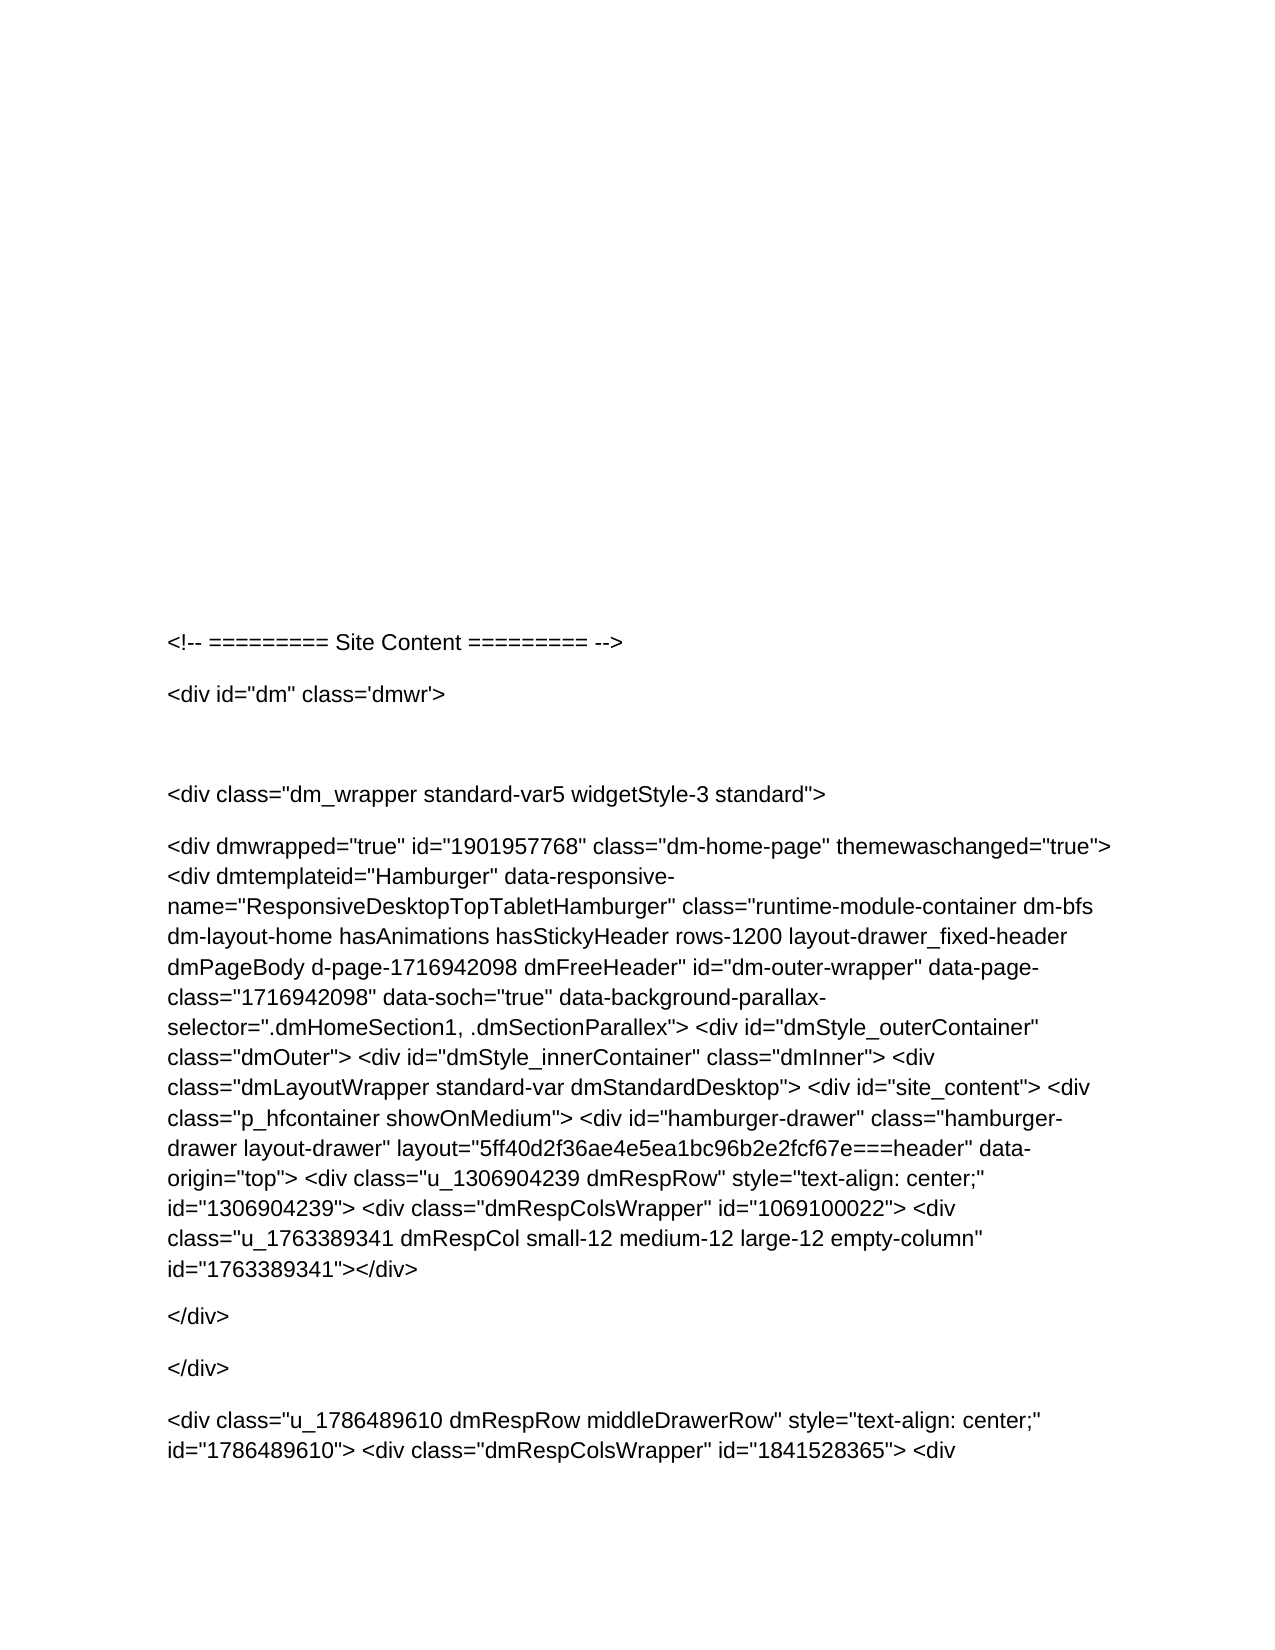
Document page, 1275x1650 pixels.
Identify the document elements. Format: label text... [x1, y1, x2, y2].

table_cell [150, 1396, 157, 1474]
table_cell [150, 1344, 157, 1396]
table_cell [150, 619, 157, 671]
table_cell [157, 202, 1125, 254]
table_cell [150, 770, 157, 822]
table_cell [150, 671, 157, 723]
table_cell [157, 306, 1125, 358]
table_cell <div id="dm" class='dmwr'> [157, 671, 1125, 723]
table_cell [157, 358, 1125, 410]
table_cell [150, 150, 157, 202]
table_cell [150, 463, 157, 514]
table_cell [157, 150, 1125, 202]
table_cell [157, 567, 1125, 619]
table_cell [157, 254, 1125, 306]
table_cell [157, 515, 1125, 567]
table_cell [157, 463, 1125, 514]
table_cell <div class="dm_wrapper standard-var5 widgetStyle-3 standard"> [157, 770, 1125, 822]
table_cell [150, 254, 157, 306]
table_cell [150, 515, 157, 567]
table_cell [150, 410, 157, 462]
table_cell <div class="u_1786489610 dmRespRow middleDrawerRow" style="text-align: center;" id="1786489610"> <div class="dmRespColsWrapper" id="1841528365"> <div [157, 1396, 1125, 1474]
table_cell <!-- ========= Site Content ========= --> [157, 619, 1125, 671]
table_cell </div> [157, 1292, 1125, 1344]
table_cell [150, 723, 157, 770]
table_cell </div> [157, 1344, 1125, 1396]
table_cell [150, 822, 157, 1292]
table_cell [150, 1292, 157, 1344]
table_cell <div dmwrapped="true" id="1901957768" class="dm-home-page" themewaschanged="true"> <div dmtemplateid="Hamburger" data-responsive-name="ResponsiveDesktopTopTabletHamburger" class="runtime-module-container dm-bfs dm-layout-home hasAnimations hasStickyHeader rows-1200 layout-drawer_fixed-header dmPageBody d-page-1716942098 dmFreeHeader" id="dm-outer-wrapper" data-page-class="1716942098" data-soch="true" data-background-parallax-selector=".dmHomeSection1, .dmSectionParallex"> <div id="dmStyle_outerContainer" class="dmOuter"> <div id="dmStyle_innerContainer" class="dmInner"> <div class="dmLayoutWrapper standard-var dmStandardDesktop"> <div id="site_content"> <div class="p_hfcontainer showOnMedium"> <div id="hamburger-drawer" class="hamburger-drawer layout-drawer" layout="5ff40d2f36ae4e5ea1bc96b2e2fcf67e===header" data-origin="top"> <div class="u_1306904239 dmRespRow" style="text-align: center;" id="1306904239"> <div class="dmRespColsWrapper" id="1069100022"> <div class="u_1763389341 dmRespCol small-12 medium-12 large-12 empty-column" id="1763389341"></div> [157, 822, 1125, 1292]
table_cell [150, 567, 157, 619]
table_cell [150, 306, 157, 358]
table_cell [157, 410, 1125, 462]
table_cell [150, 202, 157, 254]
table_cell [157, 723, 1125, 770]
table_cell [150, 358, 157, 410]
